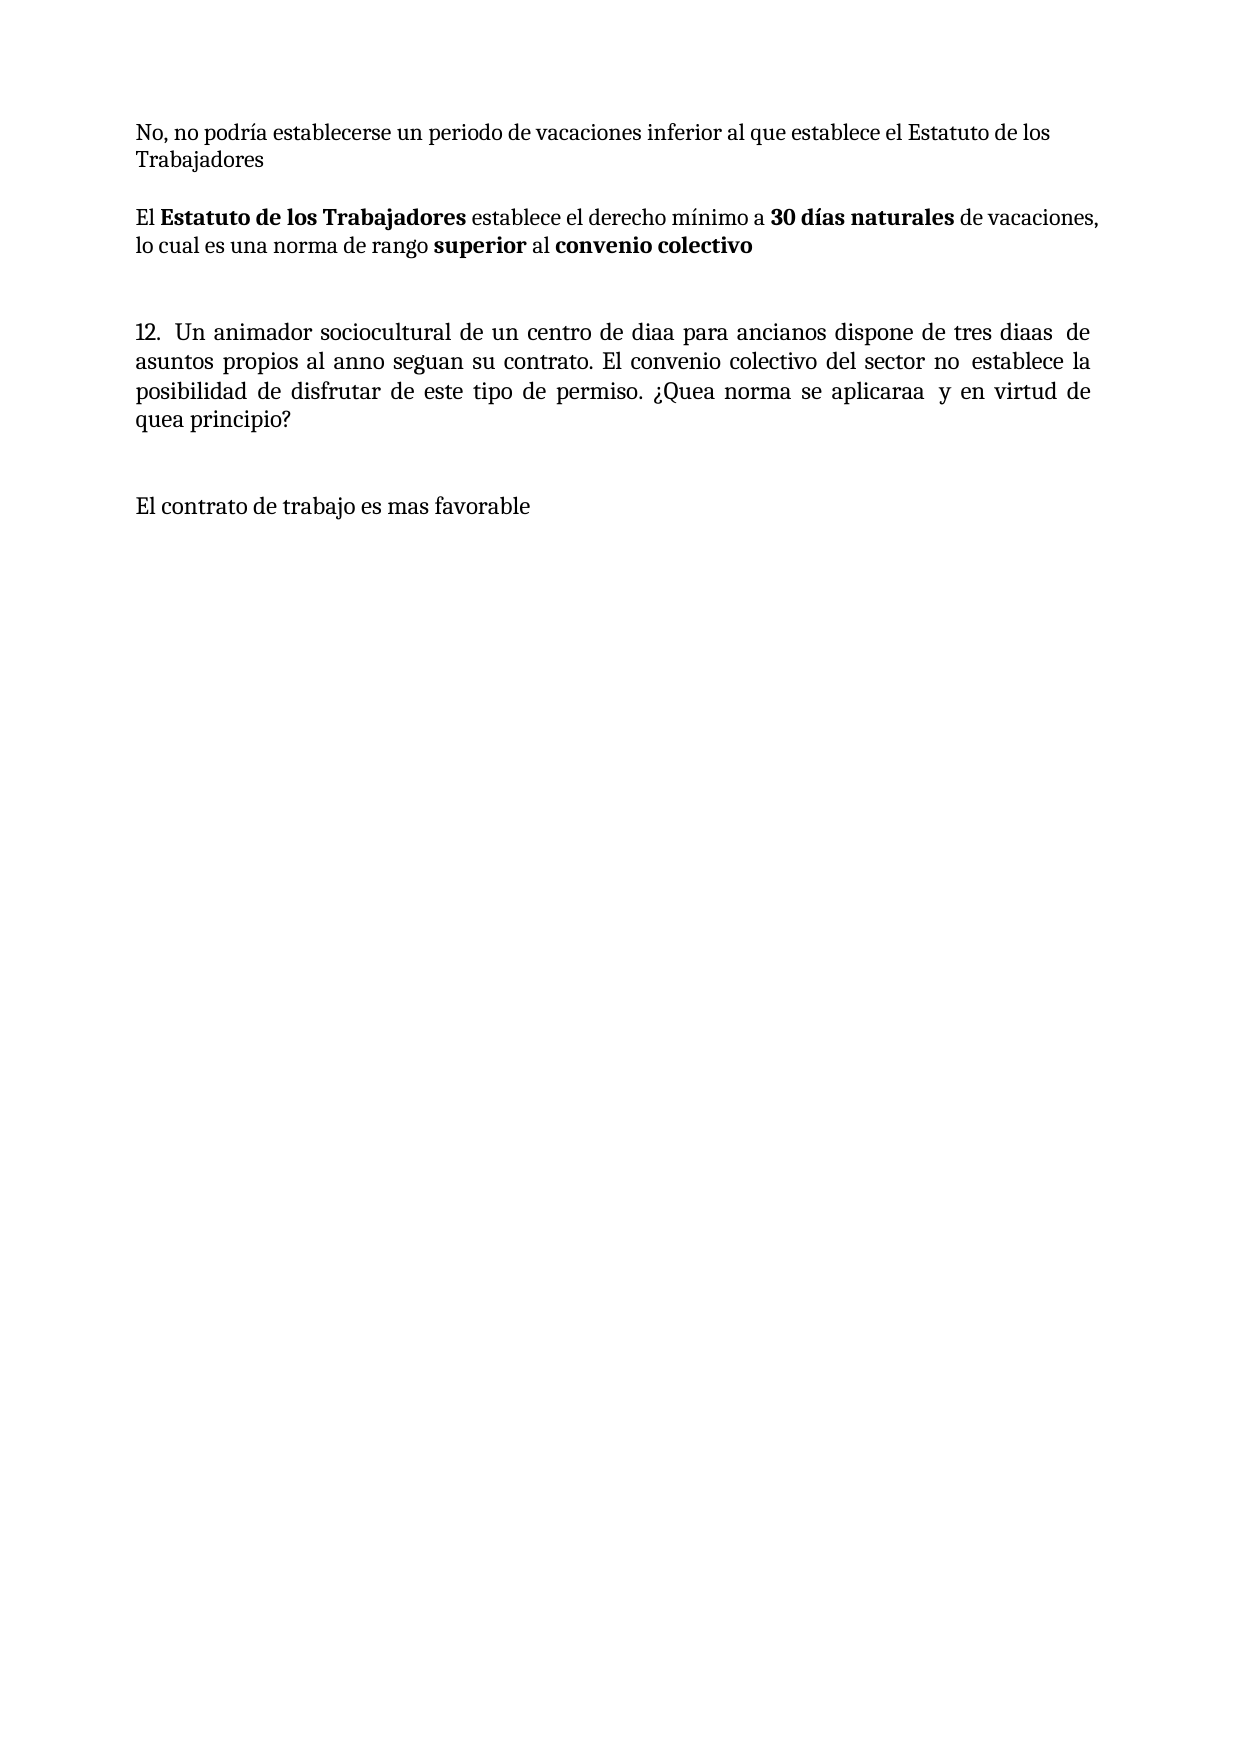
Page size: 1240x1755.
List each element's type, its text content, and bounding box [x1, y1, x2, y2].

text El contrato de trabajo es mas favorable [135, 492, 1091, 520]
text El Estatuto de los Trabajadores establece el derecho mínimo a 30 días naturales de vacaciones, lo cual es una norma de rango superior al convenio colectivo [135, 204, 1102, 259]
text No, no podría establecerse un periodo de vacaciones inferior al que establece el Estatuto de los Trabajadores [135, 119, 1102, 174]
list Un animador sociocultural de un centro de diaa para ancianos dispone de tres diaas de asuntos propios al anno seguan su contrato. El convenio colectivo del sector no establece la posibilidad de disfrutar de este tipo de permiso. ¿Quea norma se aplicaraa y en virtud de quea principio? [135, 317, 1091, 434]
